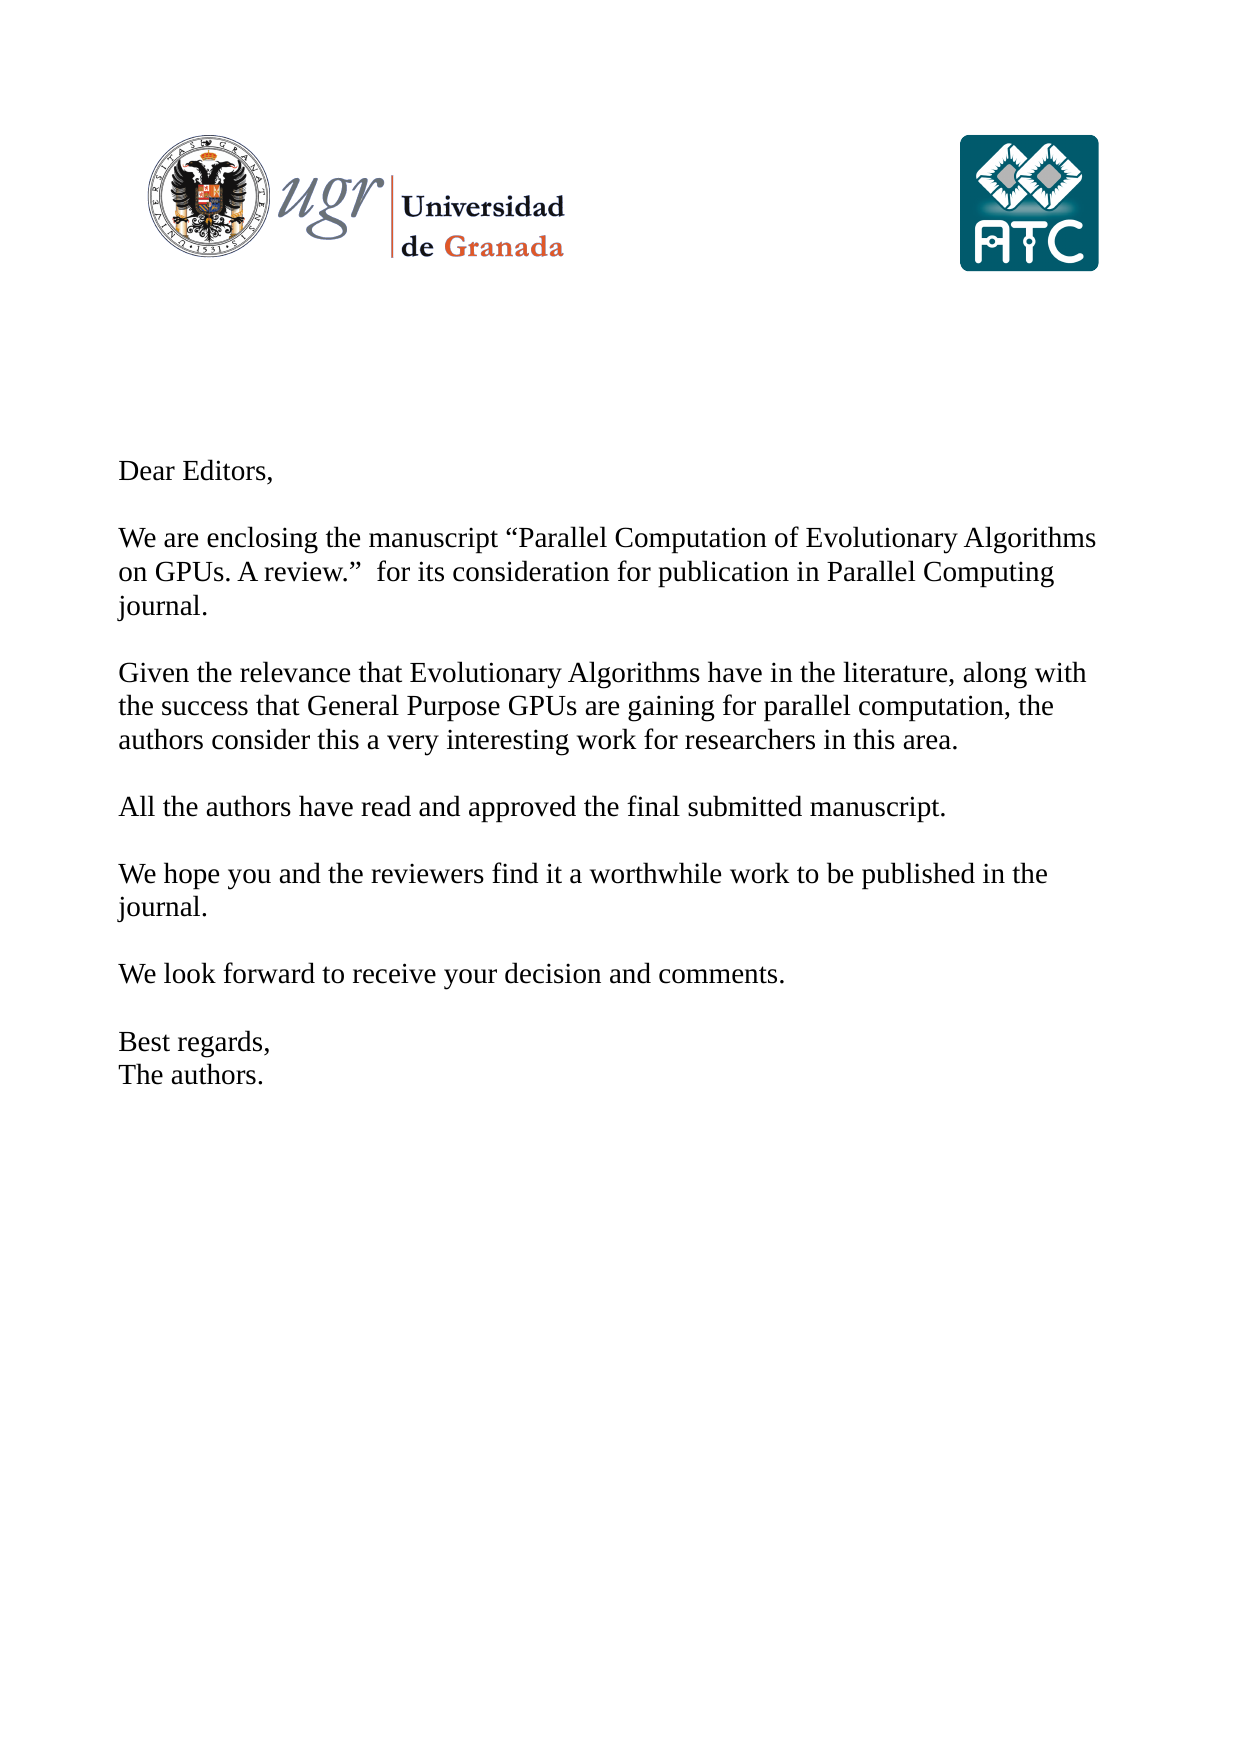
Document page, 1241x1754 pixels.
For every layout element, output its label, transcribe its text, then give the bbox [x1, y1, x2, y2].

text Best regards, [118, 1024, 1122, 1057]
text Dear Editors, [118, 453, 1122, 487]
text We hope you and the reviewers find it a worthwhile work to be published in the journal. [118, 856, 1122, 923]
text All the authors have read and approved the final submitted manuscript. [118, 789, 1122, 822]
text We are enclosing the manuscript “Parallel Computation of Evolutionary Algorithms on GPUs. A review.” for its consideration for publication in Parallel Computing journal. [118, 521, 1122, 621]
text Given the relevance that Evolutionary Algorithms have in the literature, along with the success that General Purpose GPUs are gaining for parallel computation, the authors consider this a very interesting work for researchers in this area. [118, 655, 1122, 755]
picture [130, 118, 574, 290]
text The authors. [118, 1057, 1122, 1091]
picture [957, 133, 1100, 273]
text We look forward to receive your decision and comments. [118, 957, 1122, 990]
